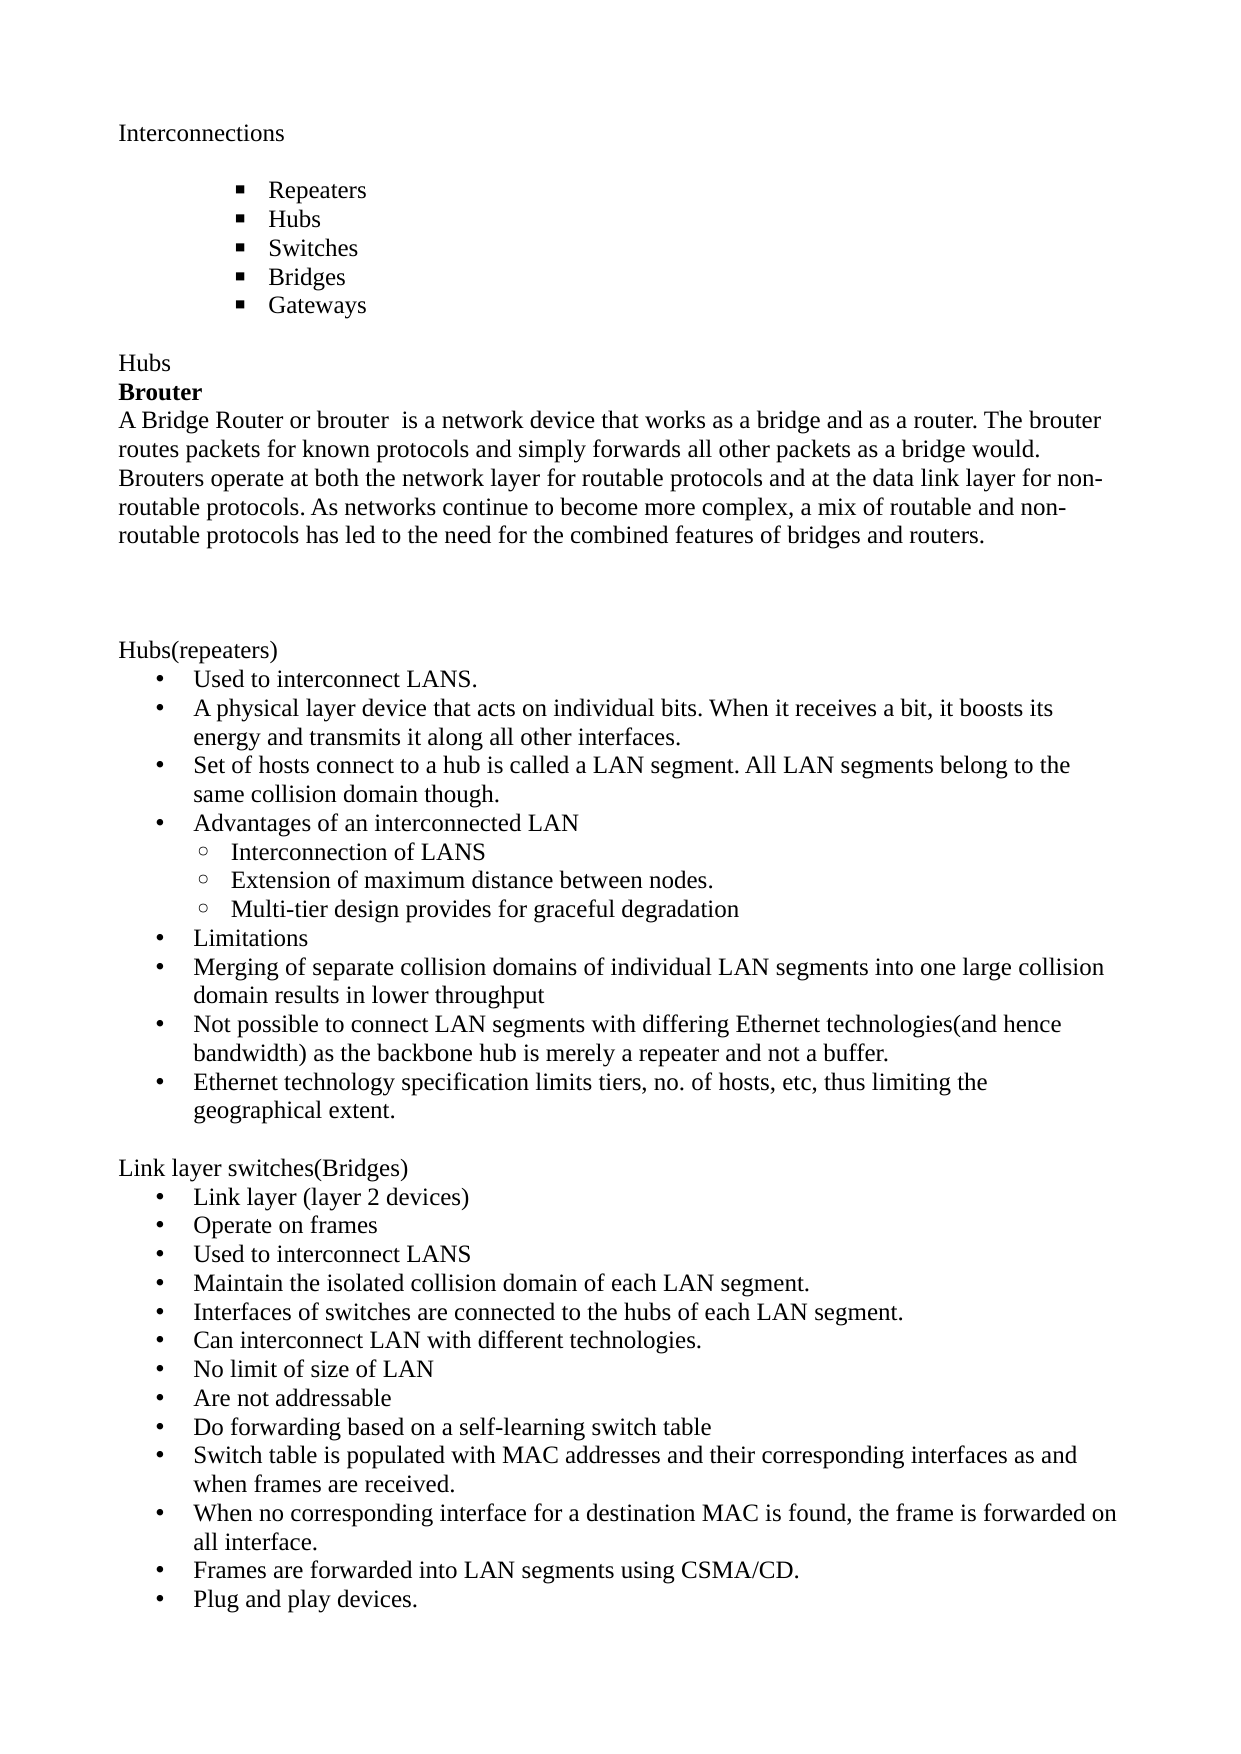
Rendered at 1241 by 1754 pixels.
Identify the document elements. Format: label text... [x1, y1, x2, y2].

text Hubs(repeaters) [118, 636, 1122, 664]
list Maintain the isolated collision domain of each LAN segment. [156, 1268, 1122, 1297]
text A Bridge Router or brouter is a network device that works as a bridge and as a router. The brouter routes packets for known protocols and simply forwards all other packets as a bridge would. Brouters operate at both the network layer for routable protocols and at the data link layer for non-routable protocols. As networks continue to become more complex, a mix of routable and non-routable protocols has led to the need for the combined features of bridges and routers. [118, 406, 1122, 549]
list Do forwarding based on a self-learning switch table [156, 1412, 1122, 1441]
text Link layer switches(Bridges) [118, 1153, 1122, 1182]
list Operate on frames [156, 1211, 1122, 1239]
list Switch table is populated with MAC addresses and their corresponding interfaces as and when frames are received. [156, 1441, 1122, 1498]
list Used to interconnect LANS. [156, 664, 1122, 693]
list Merging of separate collision domains of individual LAN segments into one large collision domain results in lower throughput [156, 952, 1122, 1009]
list A physical layer device that acts on individual bits. When it receives a bit, it boosts its energy and transmits it along all other interfaces. [156, 693, 1122, 751]
list No limit of size of LAN [156, 1354, 1122, 1383]
list Interconnection of LANS [193, 837, 1122, 866]
list Switches [231, 233, 1122, 262]
text Brouter [118, 377, 1122, 406]
list Set of hosts connect to a hub is called a LAN segment. All LAN segments belong to the same collision domain though. [156, 751, 1122, 808]
list Bridges [231, 262, 1122, 291]
list Used to interconnect LANS [156, 1239, 1122, 1268]
list Are not addressable [156, 1383, 1122, 1412]
list Ethernet technology specification limits tiers, no. of hosts, etc, thus limiting the geographical extent. [156, 1067, 1122, 1124]
list Interfaces of switches are connected to the hubs of each LAN segment. [156, 1297, 1122, 1326]
text Interconnections [118, 118, 1122, 147]
list Can interconnect LAN with different technologies. [156, 1326, 1122, 1354]
list Plug and play devices. [156, 1584, 1122, 1613]
list Multi-tier design provides for graceful degradation [193, 894, 1122, 923]
list Repeaters [231, 176, 1122, 204]
list Advantages of an interconnected LAN [156, 808, 1122, 837]
list Limitations [156, 923, 1122, 952]
text Hubs [118, 348, 1122, 377]
list Extension of maximum distance between nodes. [193, 866, 1122, 894]
list Gateways [231, 291, 1122, 319]
list Hubs [231, 204, 1122, 233]
list Frames are forwarded into LAN segments using CSMA/CD. [156, 1556, 1122, 1584]
list Not possible to connect LAN segments with differing Ethernet technologies(and hence bandwidth) as the backbone hub is merely a repeater and not a buffer. [156, 1009, 1122, 1067]
list Link layer (layer 2 devices) [156, 1182, 1122, 1211]
list When no corresponding interface for a destination MAC is found, the frame is forwarded on all interface. [156, 1498, 1122, 1556]
